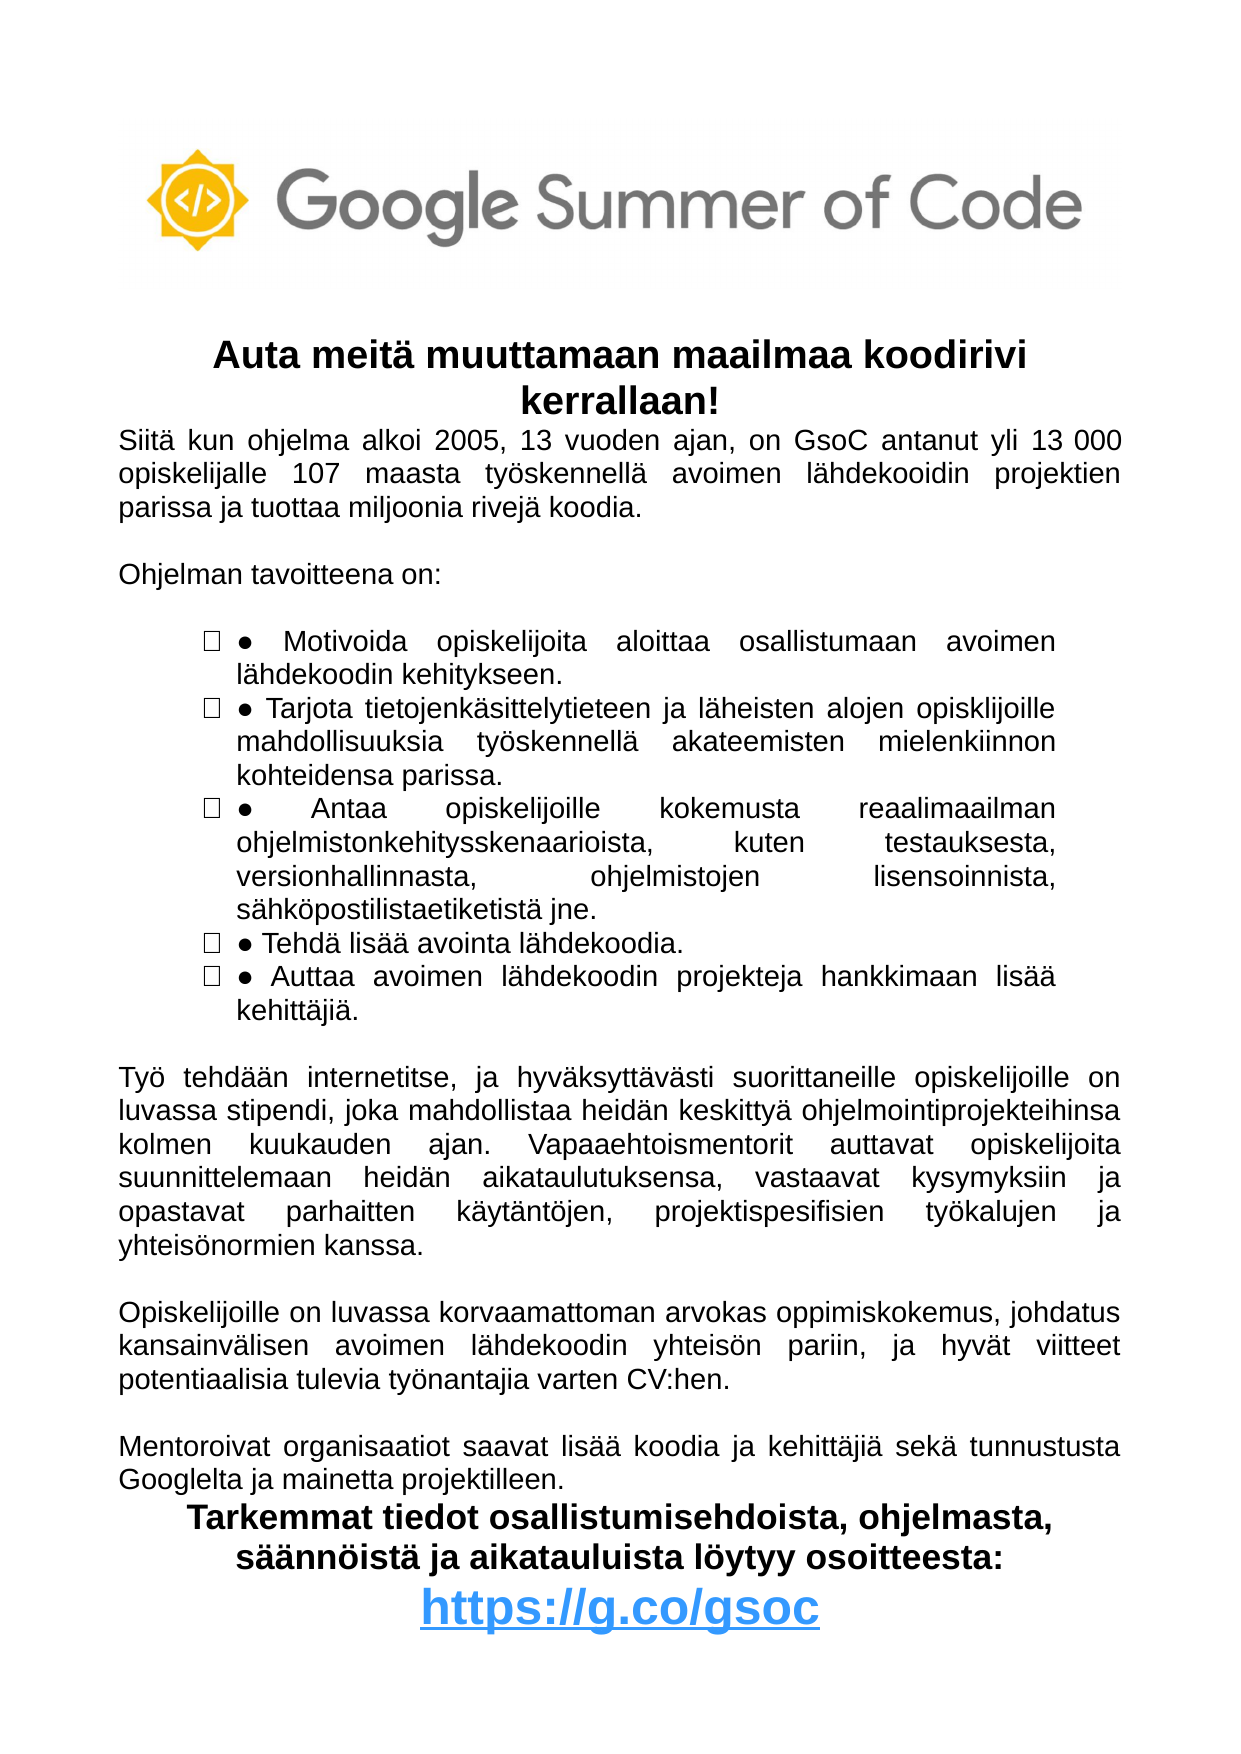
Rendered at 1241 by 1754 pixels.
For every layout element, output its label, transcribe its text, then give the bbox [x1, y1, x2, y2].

picture [118, 118, 1123, 289]
text Tarkemmat tiedot osallistumisehdoista, ohjelmasta, säännöistä ja aikatauluista löytyy osoitteesta: [118, 1496, 1122, 1577]
list ● Auttaa avoimen lähdekoodin projekteja hankkimaan lisää kehittäjiä. [201, 959, 1057, 1026]
text Auta meitä muuttamaan maailmaa koodirivi kerrallaan! [118, 331, 1122, 422]
text Opiskelijoille on luvassa korvaamattoman arvokas oppimiskokemus, johdatus kansainvälisen avoimen lähdekoodin yhteisön pariin, ja hyvät viitteet potentiaalisia tulevia työnantajia varten CV:hen. [118, 1294, 1122, 1395]
text Työ tehdään internetitse, ja hyväksyttävästi suorittaneille opiskelijoille on luvassa stipendi, joka mahdollistaa heidän keskittyä ohjelmointiprojekteihinsa kolmen kuukauden ajan. Vapaaehtoismentorit auttavat opiskelijoita suunnittelemaan heidän aikataulutuksensa, vastaavat kysymyksiin ja opastavat parhaitten käytäntöjen, projektispesifisien työkalujen ja yhteisönormien kanssa. [118, 1060, 1122, 1261]
text Mentoroivat organisaatiot saavat lisää koodia ja kehittäjiä sekä tunnustusta Googlelta ja mainetta projektilleen. [118, 1429, 1122, 1496]
text Ohjelman tavoitteena on: [118, 557, 1122, 590]
list ● Tehdä lisää avointa lähdekoodia. [201, 926, 1057, 959]
text https://g.co/gsoc [118, 1577, 1122, 1635]
list ● Tarjota tietojenkäsittelytieteen ja läheisten alojen opisklijoille mahdollisuuksia työskennellä akateemisten mielenkiinnon kohteidensa parissa. [201, 691, 1057, 791]
list ● Motivoida opiskelijoita aloittaa osallistumaan avoimen lähdekoodin kehitykseen. [201, 624, 1057, 691]
text Siitä kun ohjelma alkoi 2005, 13 vuoden ajan, on GsoC antanut yli 13 000 opiskelijalle 107 maasta työskennellä avoimen lähdekooidin projektien parissa ja tuottaa miljoonia rivejä koodia. [118, 422, 1122, 523]
list ● Antaa opiskelijoille kokemusta reaalimaailman ohjelmistonkehitysskenaarioista, kuten testauksesta, versionhallinnasta, ohjelmistojen lisensoinnista, sähköpostilistaetiketistä jne. [201, 791, 1057, 926]
